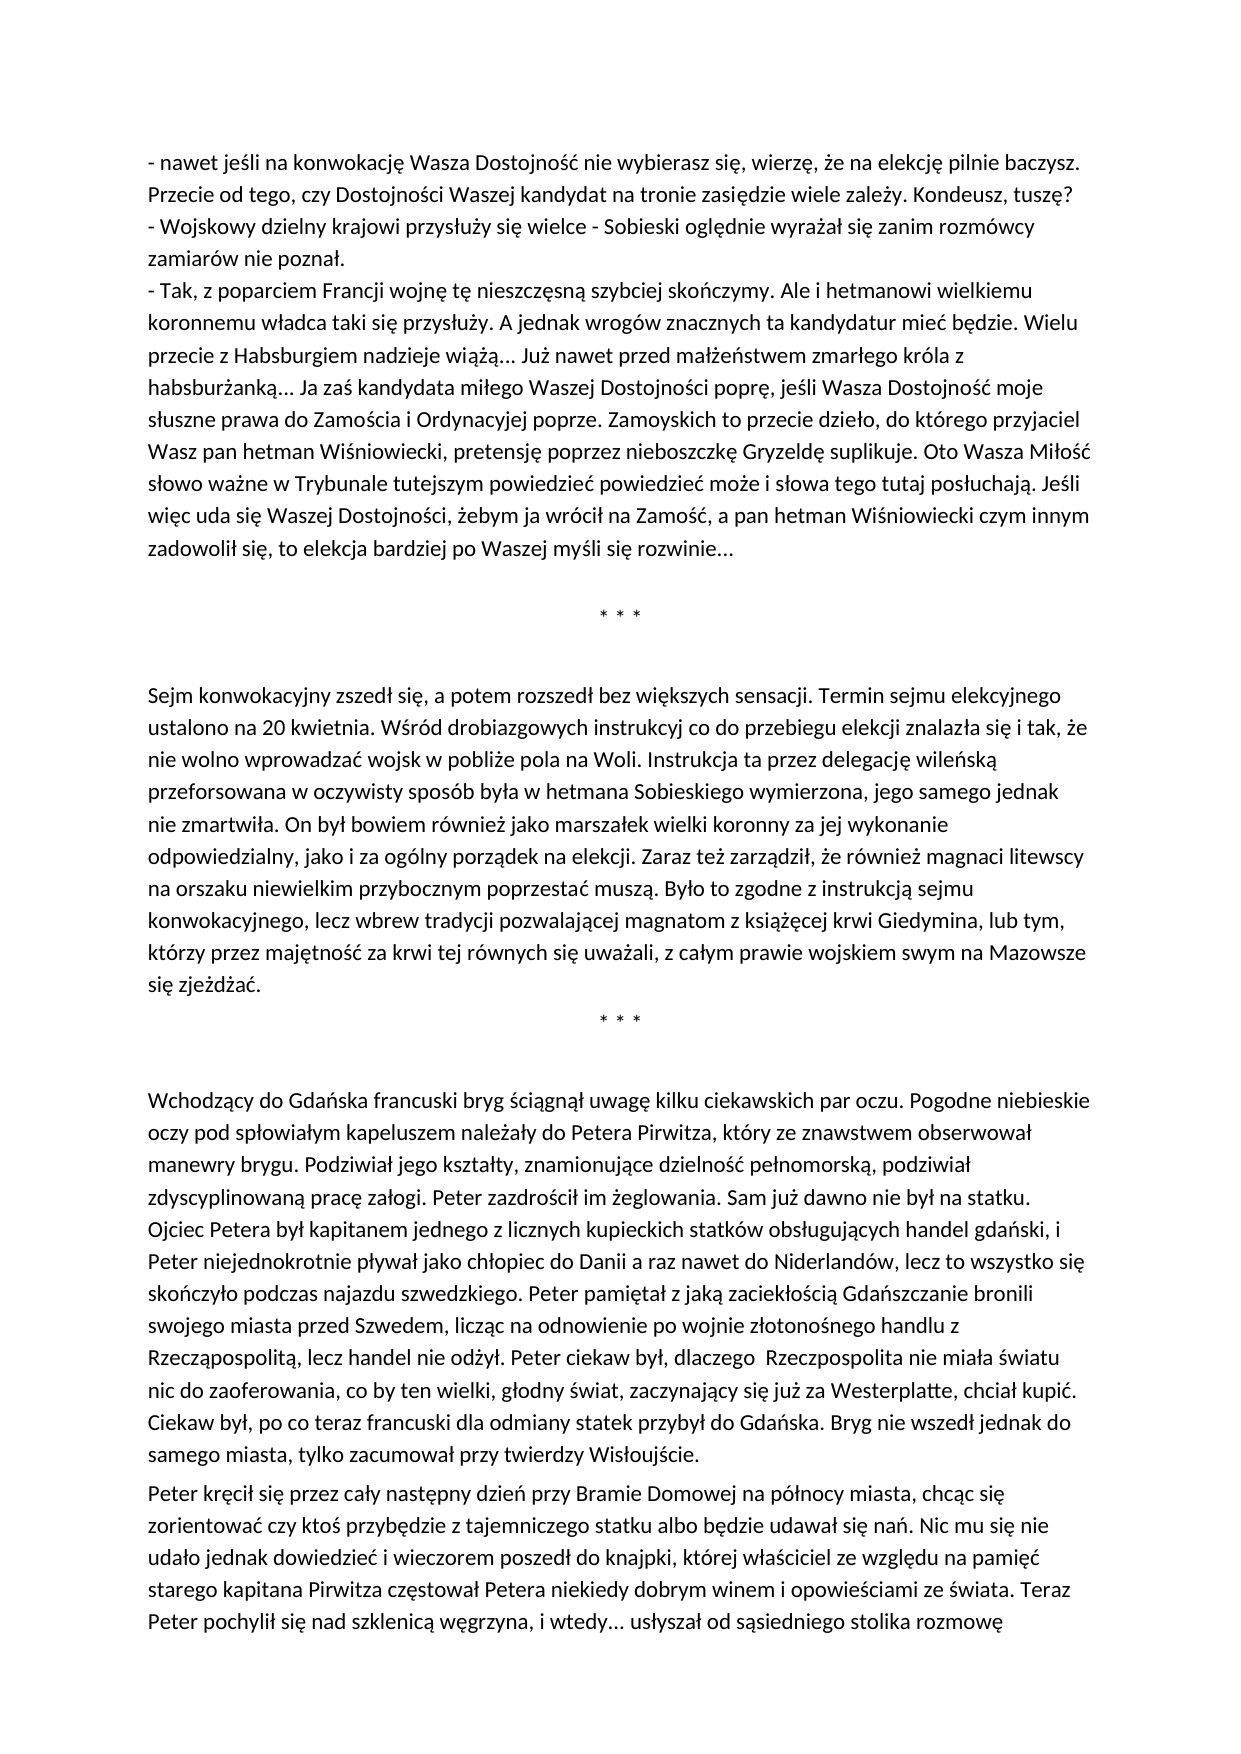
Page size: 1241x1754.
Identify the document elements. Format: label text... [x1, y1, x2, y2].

text Peter kręcił się przez cały następny dzień przy Bramie Domowej na północy miasta, chcąc się zorientować czy ktoś przybędzie z tajemniczego statku albo będzie udawał się nań. Nic mu się nie udało jednak dowiedzieć i wieczorem poszedł do knajpki, której właściciel ze względu na pamięć starego kapitana Pirwitza częstował Petera niekiedy dobrym winem i opowieściami ze świata. Teraz Peter pochylił się nad szklenicą węgrzyna, i wtedy... usłyszał od sąsiedniego stolika rozmowę [148, 1479, 1093, 1636]
text Sejm konwokacyjny zszedł się, a potem rozszedł bez większych sensacji. Termin sejmu elekcyjnego ustalono na 20 kwietnia. Wśród drobiazgowych instrukcyj co do przebiegu elekcji znalazła się i tak, że nie wolno wprowadzać wojsk w pobliże pola na Woli. Instrukcja ta przez delegację wileńską przeforsowana w oczywisty sposób była w hetmana Sobieskiego wymierzona, jego samego jednak nie zmartwiła. On był bowiem również jako marszałek wielki koronny za jej wykonanie odpowiedzialny, jako i za ogólny porządek na elekcji. Zaraz też zarządził, że również magnaci litewscy na orszaku niewielkim przybocznym poprzestać muszą. Było to zgodne z instrukcją sejmu konwokacyjnego, lecz wbrew tradycji pozwalającej magnatom z książęcej krwi Giedymina, lub tym, którzy przez majętność za krwi tej równych się uważali, z całym prawie wojskiem swym na Mazowsze się zjeżdżać. [148, 681, 1093, 999]
text * * * [148, 604, 1093, 632]
text Wchodzący do Gdańska francuski bryg ściągnął uwagę kilku ciekawskich par oczu. Pogodne niebieskie oczy pod spłowiałym kapeluszem należały do Petera Pirwitza, który ze znawstwem obserwował manewry brygu. Podziwiał jego kształty, znamionujące dzielność pełnomorską, podziwiał zdyscyplinowaną pracę załogi. Peter zazdrościł im żeglowania. Sam już dawno nie był na statku. Ojciec Petera był kapitanem jednego z licznych kupieckich statków obsługujących handel gdański, i Peter niejednokrotnie pływał jako chłopiec do Danii a raz nawet do Niderlandów, lecz to wszystko się skończyło podczas najazdu szwedzkiego. Peter pamiętał z jaką zaciekłością Gdańszczanie bronili swojego miasta przed Szwedem, licząc na odnowienie po wojnie złotonośnego handlu z Rzecząpospolitą, lecz handel nie odżył. Peter ciekaw był, dlaczego Rzeczpospolita nie miała światu nic do zaoferowania, co by ten wielki, głodny świat, zaczynający się już za Westerplatte, chciał kupić. Ciekaw był, po co teraz francuski dla odmiany statek przybył do Gdańska. Bryg nie wszedł jednak do samego miasta, tylko zacumował przy twierdzy Wisłoujście. [148, 1086, 1093, 1468]
text - nawet jeśli na konwokację Wasza Dostojność nie wybierasz się, wierzę, że na elekcję pilnie baczysz. Przecie od tego, czy Dostojności Waszej kandydat na tronie zasiędzie wiele zależy. Kondeusz, tuszę? [148, 148, 1093, 208]
text * * * [148, 1009, 1093, 1037]
text - Wojskowy dzielny krajowi przysłuży się wielce - Sobieski oględnie wyrażał się zanim rozmówcy zamiarów nie poznał. [148, 212, 1093, 272]
text - Tak, z poparciem Francji wojnę tę nieszczęsną szybciej skończymy. Ale i hetmanowi wielkiemu koronnemu władca taki się przysłuży. A jednak wrogów znacznych ta kandydatur mieć będzie. Wielu przecie z Habsburgiem nadzieje wiążą... Już nawet przed małżeństwem zmarłego króla z habsburżanką... Ja zaś kandydata miłego Waszej Dostojności poprę, jeśli Wasza Dostojność moje słuszne prawa do Zamościa i Ordynacyjej poprze. Zamoyskich to przecie dzieło, do którego przyjaciel Wasz pan hetman Wiśniowiecki, pretensję poprzez nieboszczkę Gryzeldę suplikuje. Oto Wasza Miłość słowo ważne w Trybunale tutejszym powiedzieć powiedzieć może i słowa tego tutaj posłuchają. Jeśli więc uda się Waszej Dostojności, żebym ja wrócił na Zamość, a pan hetman Wiśniowiecki czym innym zadowolił się, to elekcja bardziej po Waszej myśli się rozwinie... [148, 276, 1093, 562]
